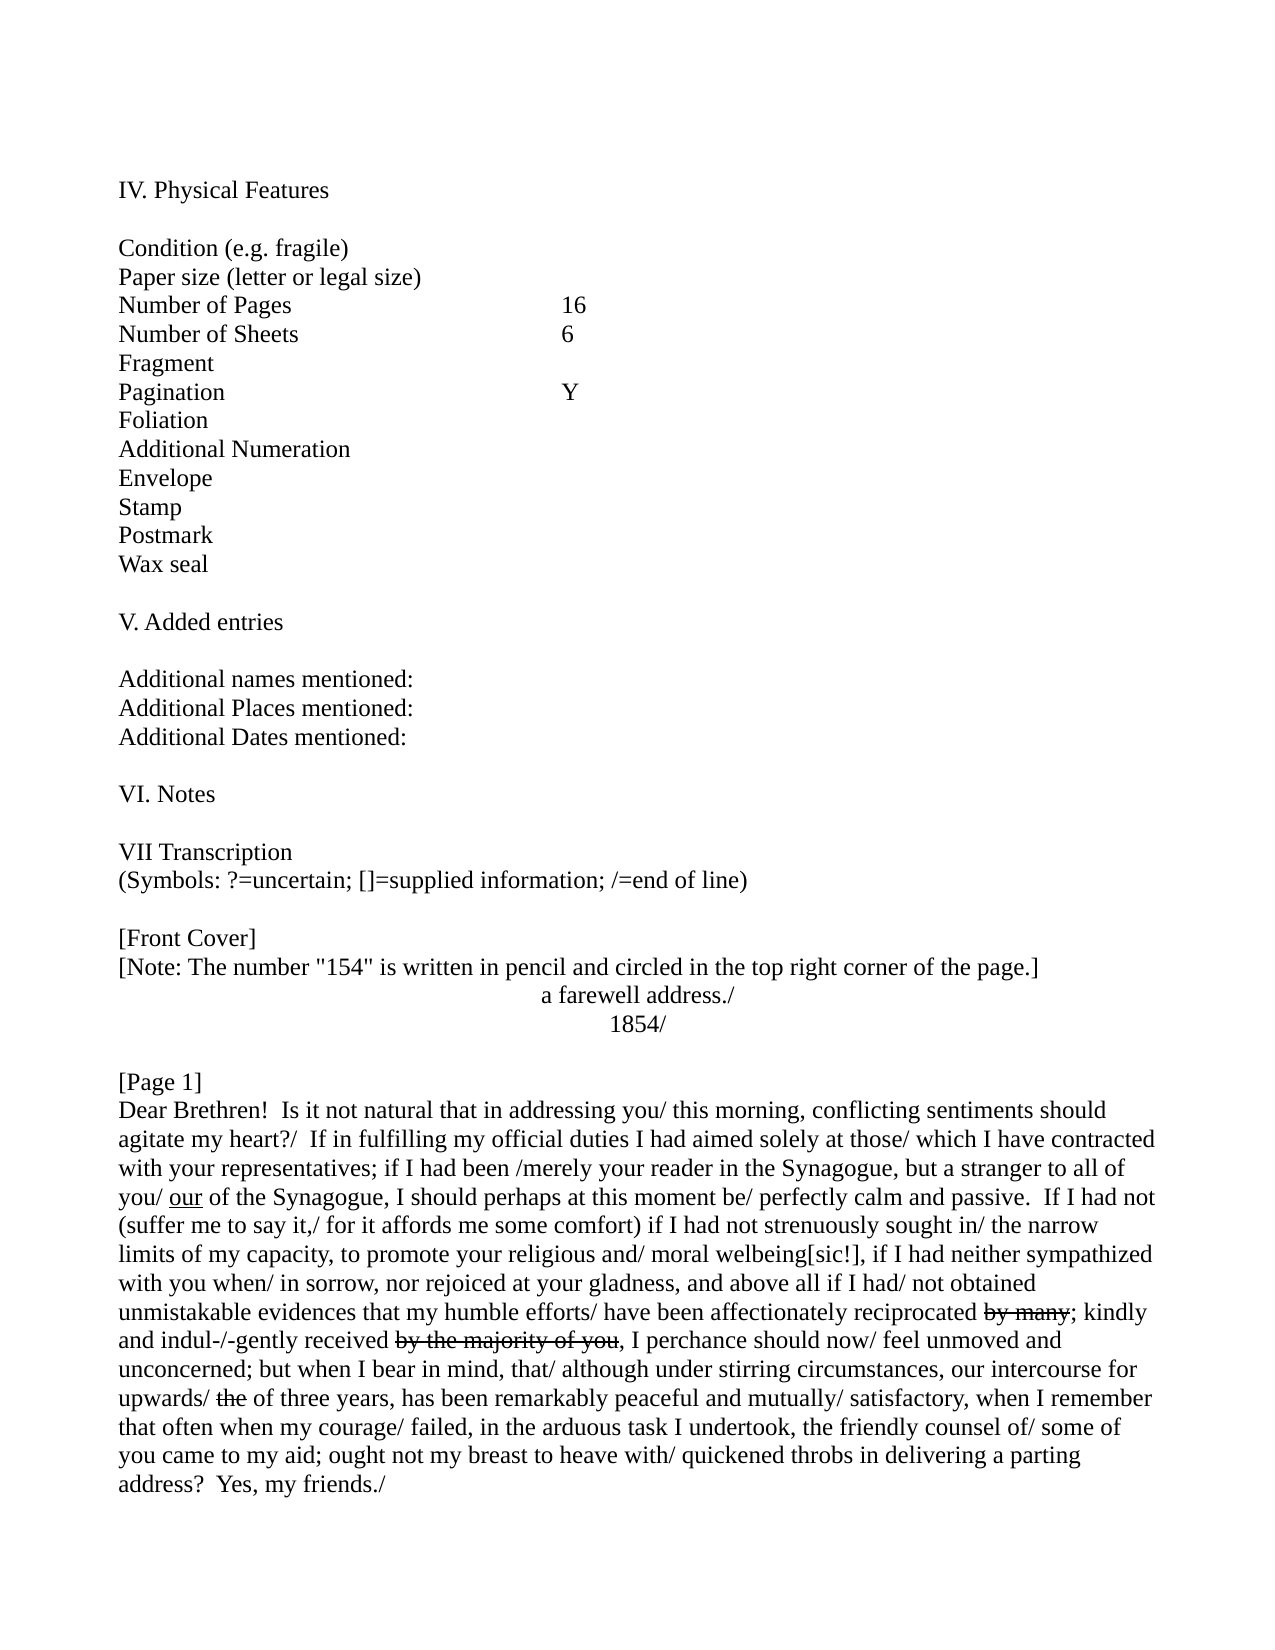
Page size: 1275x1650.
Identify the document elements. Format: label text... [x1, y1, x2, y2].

text 1854/ [118, 1009, 1157, 1038]
text Additional Numeration [118, 434, 1157, 463]
text VI. Notes [118, 779, 1157, 808]
text Foliation [118, 406, 1157, 434]
text Pagination Y [118, 377, 1157, 406]
text Fragment [118, 348, 1157, 377]
text Number of Pages 16 [118, 291, 1157, 319]
text Additional Dates mentioned: [118, 722, 1157, 751]
text [Page 1] [118, 1067, 1157, 1096]
text Additional names mentioned: [118, 664, 1157, 693]
text VII Transcription [118, 837, 1157, 866]
text Postma rk [118, 521, 1157, 549]
text [Front Cover] [118, 923, 1157, 952]
text V. Added entries [118, 607, 1157, 636]
text a farewell address./ [118, 981, 1157, 1009]
text [Note: The number "154" is written in pencil and circled in the top right corner of the page.] [118, 952, 1157, 981]
text (Symbols: ?=uncertain; []=supplied information; /=end of line) [118, 866, 1157, 894]
text Stamp [118, 492, 1157, 521]
text Additional Places mentioned: [118, 693, 1157, 722]
text Wax seal [118, 549, 1157, 578]
text Envelope [118, 463, 1157, 492]
text Number of Sheets 6 [118, 319, 1157, 348]
text IV. Physical Features [118, 176, 1157, 204]
text Dear Brethren! Is it not natural that in addressing you/ this morning, conflicting sentiments should agitate my heart?/ If in fulfilling my official duties I had aimed solely at those/ which I have contracted with your representatives; if I had been /merely your reader in the Synagogue, but a stranger to all of you/ our of the Synagogue, I should perhaps at this moment be/ perfectly calm and passive. If I had not (suffer me to say it,/ for it affords me some comfort) if I had not strenuously sought in/ the narrow limits of my capacity, to promote your religious and/ moral welbeing[sic!], if I had neither sympathized with you when/ in sorrow, nor rejoiced at your gladness, and above all if I had/ not obtained unmistakable evidences that my humble efforts/ have been affectionately reciprocated by many; kindly and indul-/-gently received by the majority of you, I perchance should now/ feel unmoved and unconcerned; but when I bear in mind, that/ although under stirring circumstances, our intercourse for upwards/ the of three years, has been remarkably peaceful and mutually/ satisfactory, when I remember that often when my courage/ failed, in the arduous task I undertook, the friendly counsel of/ some of you came to my aid; ought not my breast to heave with/ quickened throbs in delivering a parting address? Yes, my friends./ [118, 1096, 1157, 1498]
text Condition (e.g. fragile) [118, 233, 1157, 262]
text Paper size (letter or legal size) [118, 262, 1157, 291]
